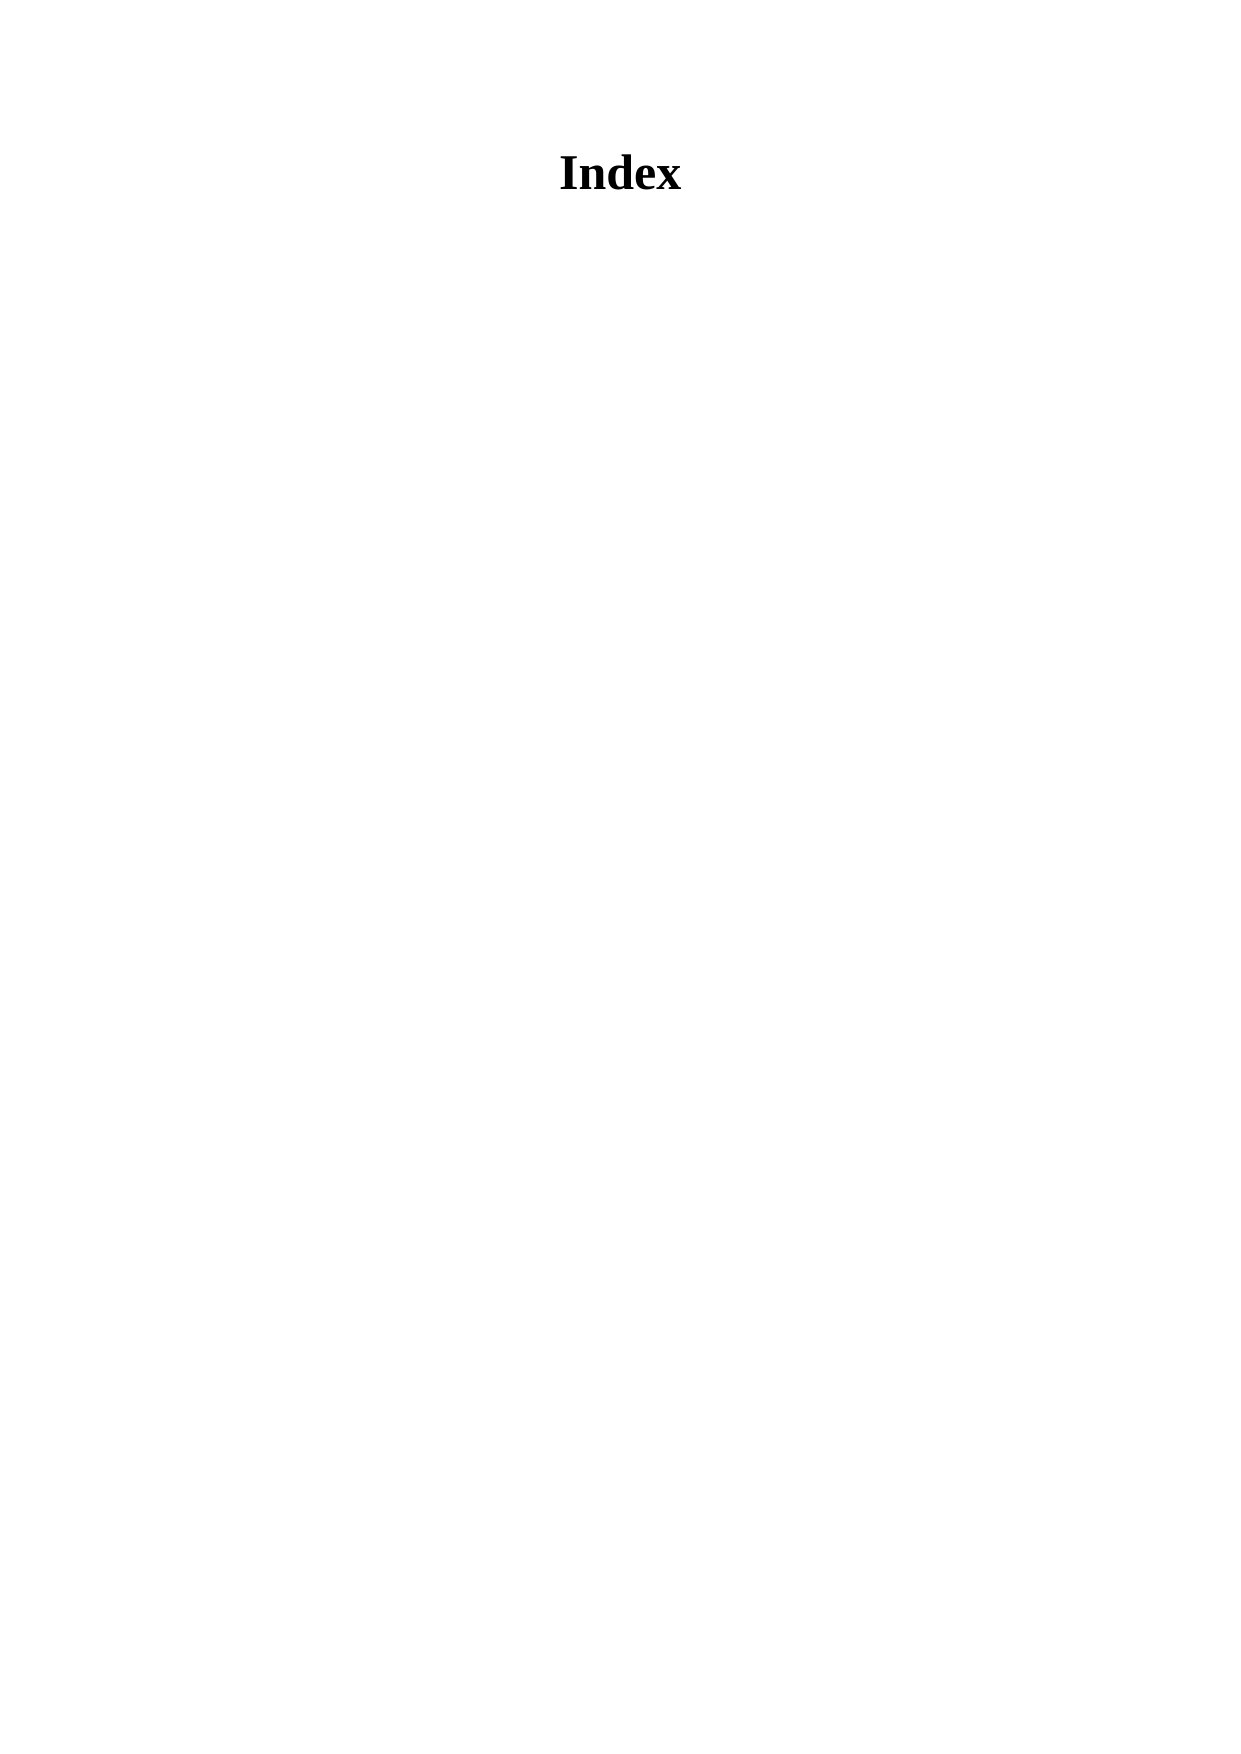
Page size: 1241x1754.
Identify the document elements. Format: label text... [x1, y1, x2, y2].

subtitle Index [118, 143, 1122, 201]
